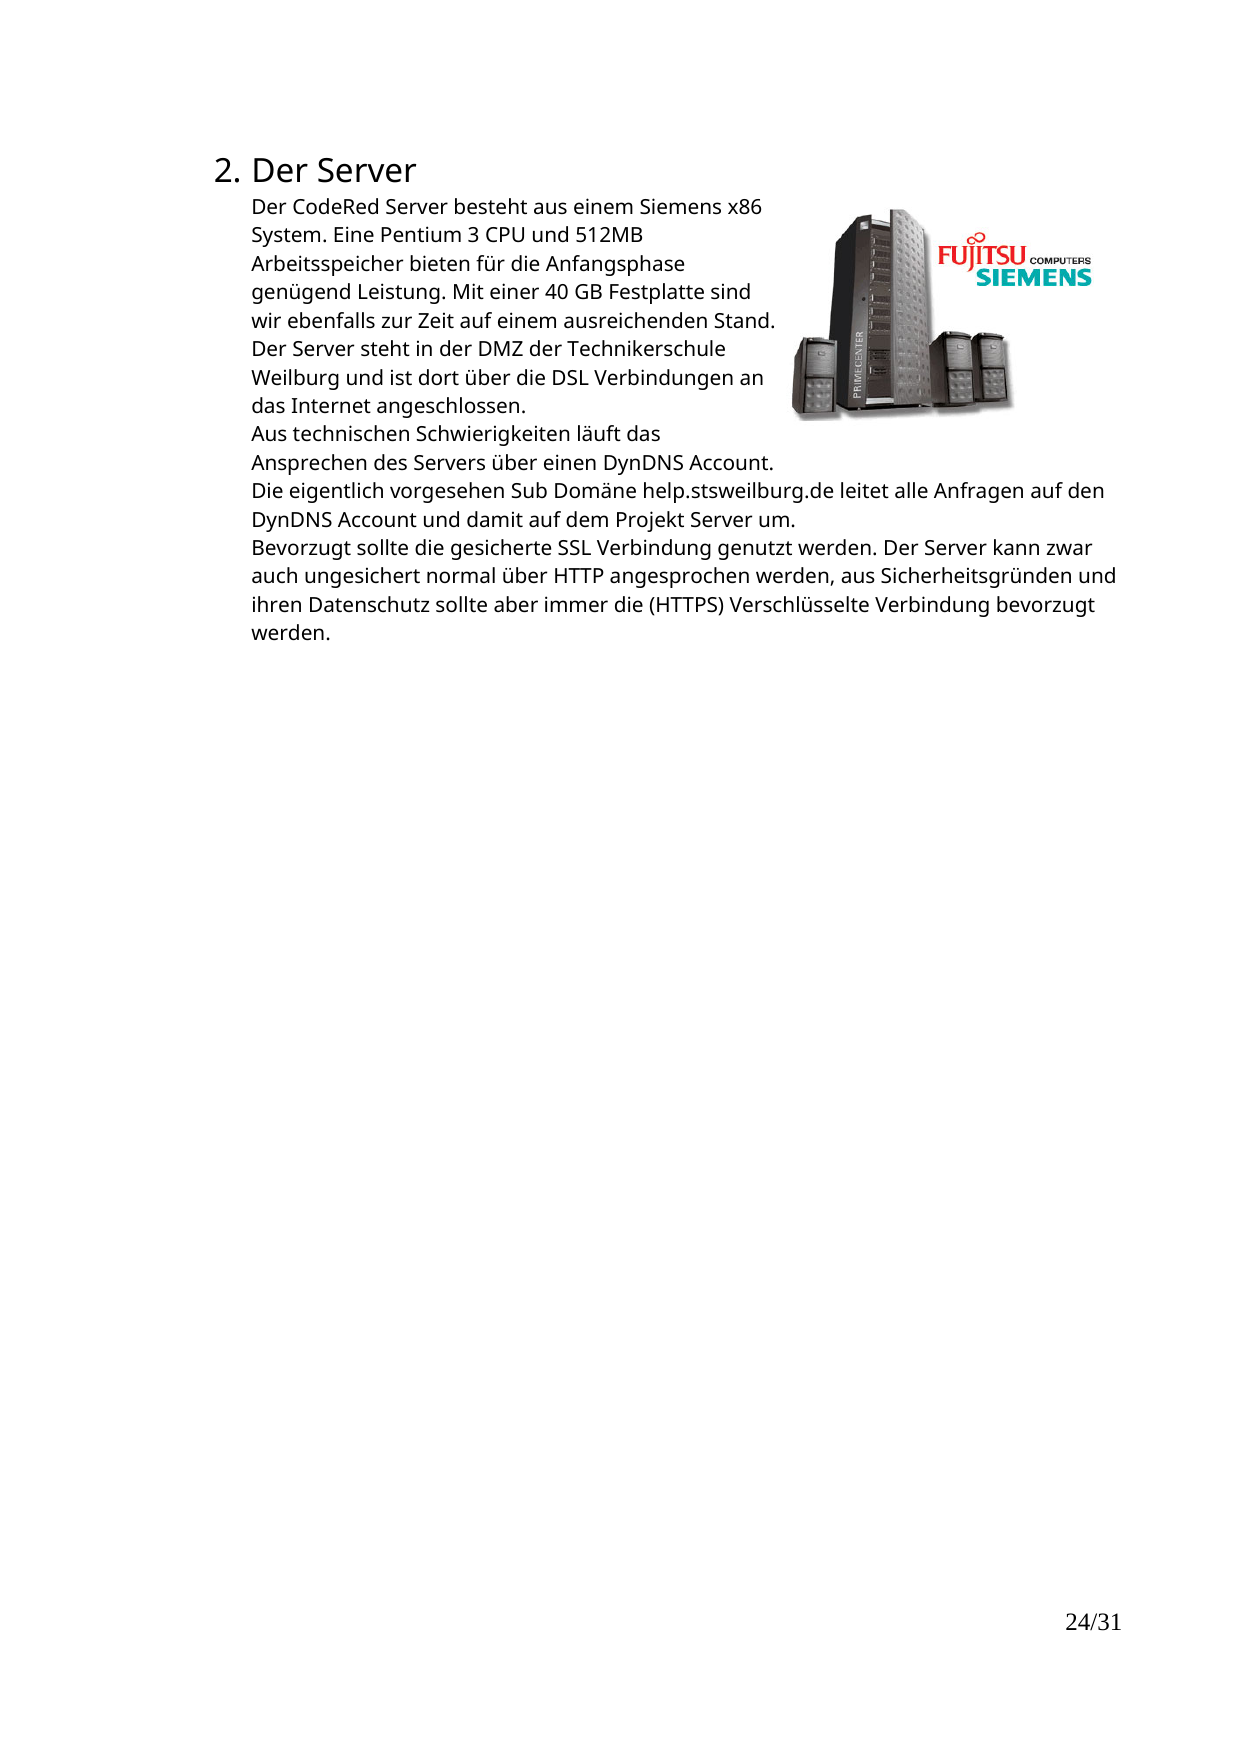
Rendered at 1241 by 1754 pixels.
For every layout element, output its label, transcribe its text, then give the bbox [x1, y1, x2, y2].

text Bevorzugt sollte die gesicherte SSL Verbindung genutzt werden. Der Server kann zwar auch ungesichert normal über HTTP angesprochen werden, aus Sicherheitsgründen und ihren Datenschutz sollte aber immer die (HTTPS) Verschlüsselte Verbindung bevorzugt werden. [251, 533, 1122, 647]
text Der Server steht in der DMZ der Technikerschule Weilburg und ist dort über die DSL Verbindungen an das Internet angeschlossen. [251, 334, 779, 419]
text Die eigentlich vorgesehen Sub Domäne help.stsweilburg.de leitet alle Anfragen auf den DynDNS Account und damit auf dem Projekt Server um. [251, 476, 1122, 533]
list Der CodeRed Server besteht aus einem Siemens x86 System. Eine Pentium 3 CPU und 512MB Arbeitsspeicher bieten für die Anfangsphase genügend Leistung. Mit einer 40 GB Festplatte sind wir ebenfalls zur Zeit auf einem ausreichenden Stand. [251, 192, 1122, 334]
picture [779, 201, 1104, 432]
list Der Server [251, 147, 1122, 192]
text Aus technischen Schwierigkeiten läuft das Ansprechen des Servers über einen DynDNS Account. [251, 419, 1122, 476]
